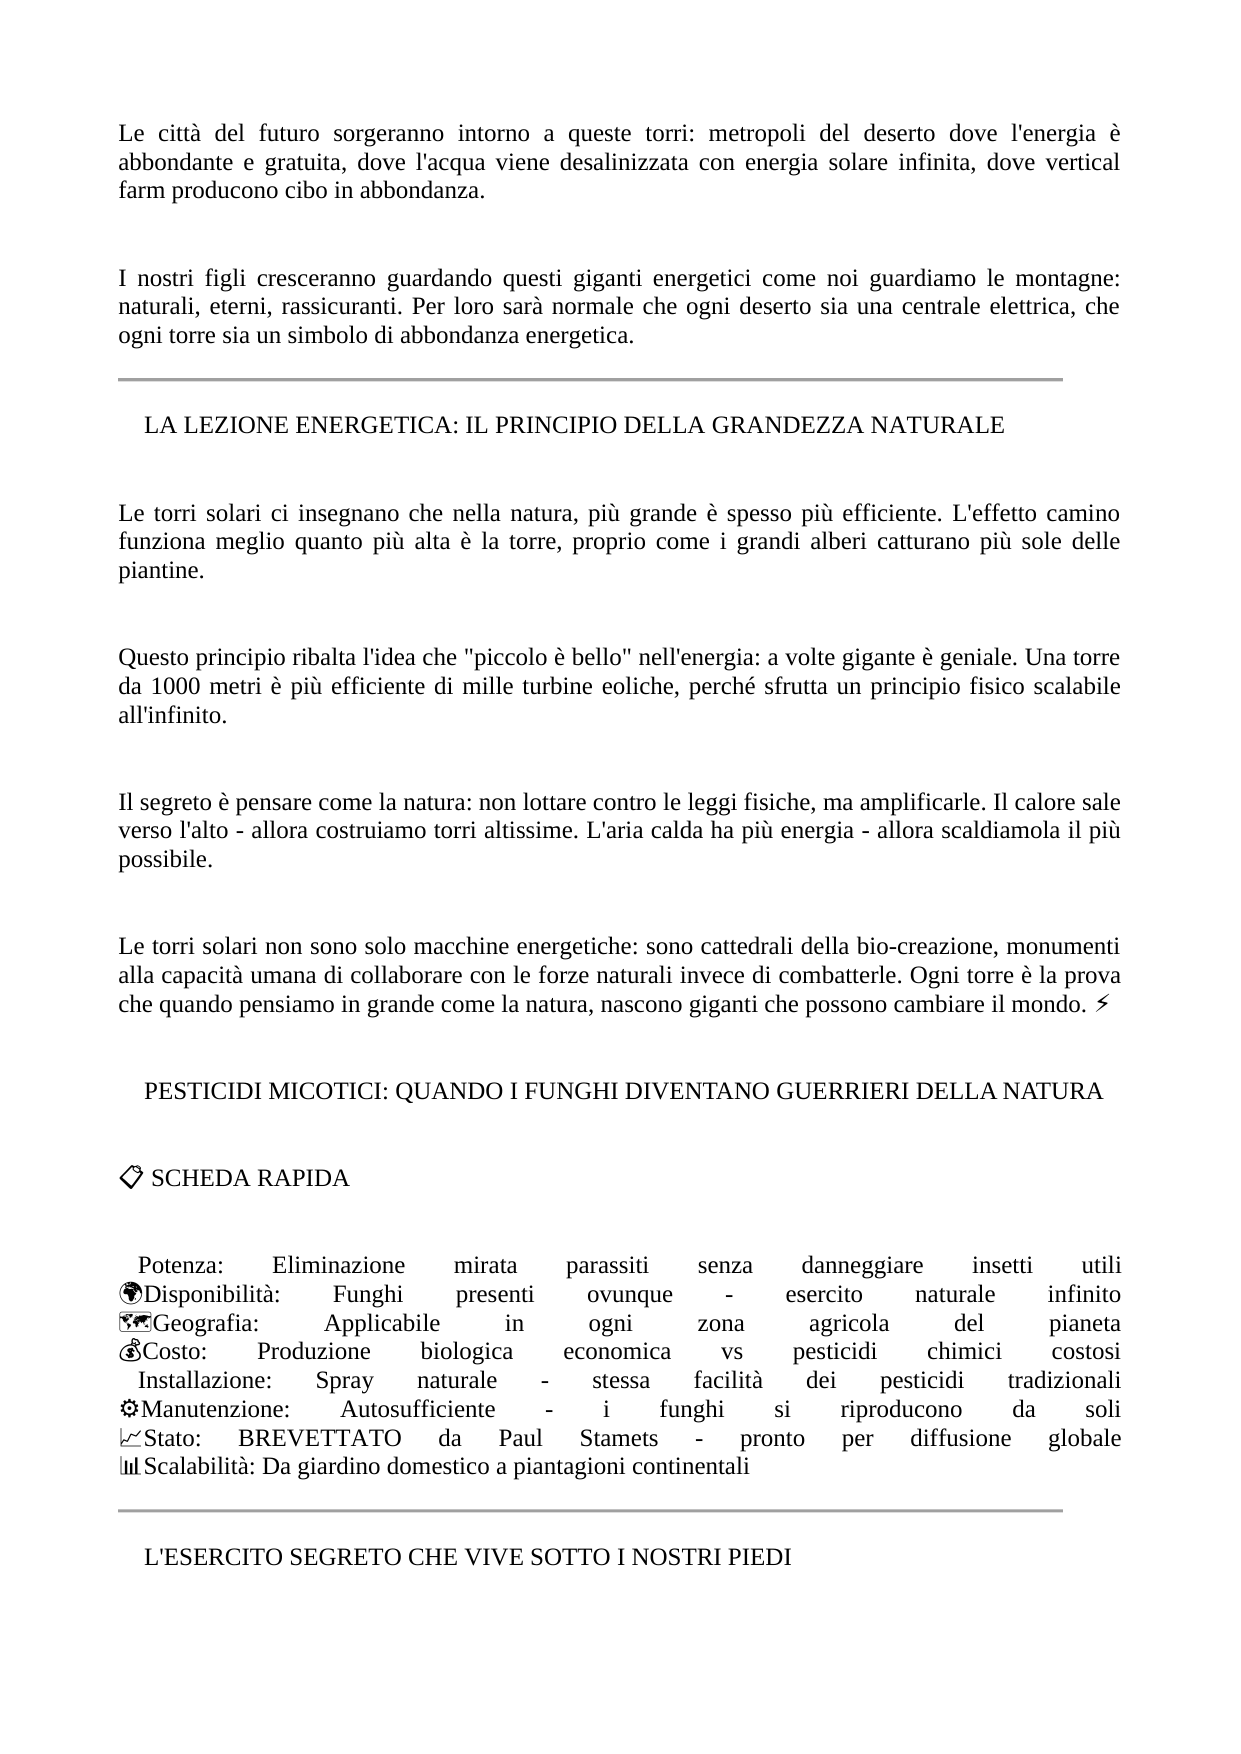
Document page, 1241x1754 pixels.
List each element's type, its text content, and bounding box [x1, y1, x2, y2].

text Le città del futuro sorgeranno intorno a queste torri: metropoli del deserto dove l'energia è abbondante e gratuita, dove l'acqua viene desalinizzata con energia solare infinita, dove vertical farm producono cibo in abbondanza. [118, 118, 1122, 204]
subtitle 🎯 LA LEZIONE ENERGETICA: IL PRINCIPIO DELLA GRANDEZZA NATURALE [118, 411, 1122, 439]
subtitle 📋 SCHEDA RAPIDA [118, 1163, 1122, 1192]
text Il segreto è pensare come la natura: non lottare contro le leggi fisiche, ma amplificarle. Il calore sale verso l'alto - allora costruiamo torri altissime. L'aria calda ha più energia - allora scaldiamola il più possibile. [118, 787, 1122, 873]
subtitle 📖 L'ESERCITO SEGRETO CHE VIVE SOTTO I NOSTRI PIEDI [118, 1542, 1122, 1570]
text Questo principio ribalta l'idea che "piccolo è bello" nell'energia: a volte gigante è geniale. Una torre da 1000 metri è più efficiente di mille turbine eoliche, perché sfrutta un principio fisico scalabile all'infinito. [118, 642, 1122, 728]
text 🔋Potenza: Eliminazione mirata parassiti senza danneggiare insetti utili 🌍Disponibilità: Funghi presenti ovunque - esercito naturale infinito 🗺️Geografia: Applicabile in ogni zona agricola del pianeta 💰Costo: Produzione biologica economica vs pesticidi chimici costosi 🔧Installazione: Spray naturale - stessa facilità dei pesticidi tradizionali ⚙️Manutenzione: Autosufficiente - i funghi si riproducono da soli 📈Stato: BREVETTATO da Paul Stamets - pronto per diffusione globale 📊Scalabilità: Da giardino domestico a piantagioni continentali [118, 1250, 1122, 1480]
text I nostri figli cresceranno guardando questi giganti energetici come noi guardiamo le montagne: naturali, eterni, rassicuranti. Per loro sarà normale che ogni deserto sia una centrale elettrica, che ogni torre sia un simbolo di abbondanza energetica. [118, 263, 1122, 349]
subtitle 🍄 PESTICIDI MICOTICI: QUANDO I FUNGHI DIVENTANO GUERRIERI DELLA NATURA [118, 1076, 1122, 1105]
text Le torri solari ci insegnano che nella natura, più grande è spesso più efficiente. L'effetto camino funziona meglio quanto più alta è la torre, proprio come i grandi alberi catturano più sole delle piantine. [118, 498, 1122, 584]
text Le torri solari non sono solo macchine energetiche: sono cattedrali della bio-creazione, monumenti alla capacità umana di collaborare con le forze naturali invece di combatterle. Ogni torre è la prova che quando pensiamo in grande come la natura, nascono giganti che possono cambiare il mondo. 🌅⚡ [118, 931, 1122, 1018]
